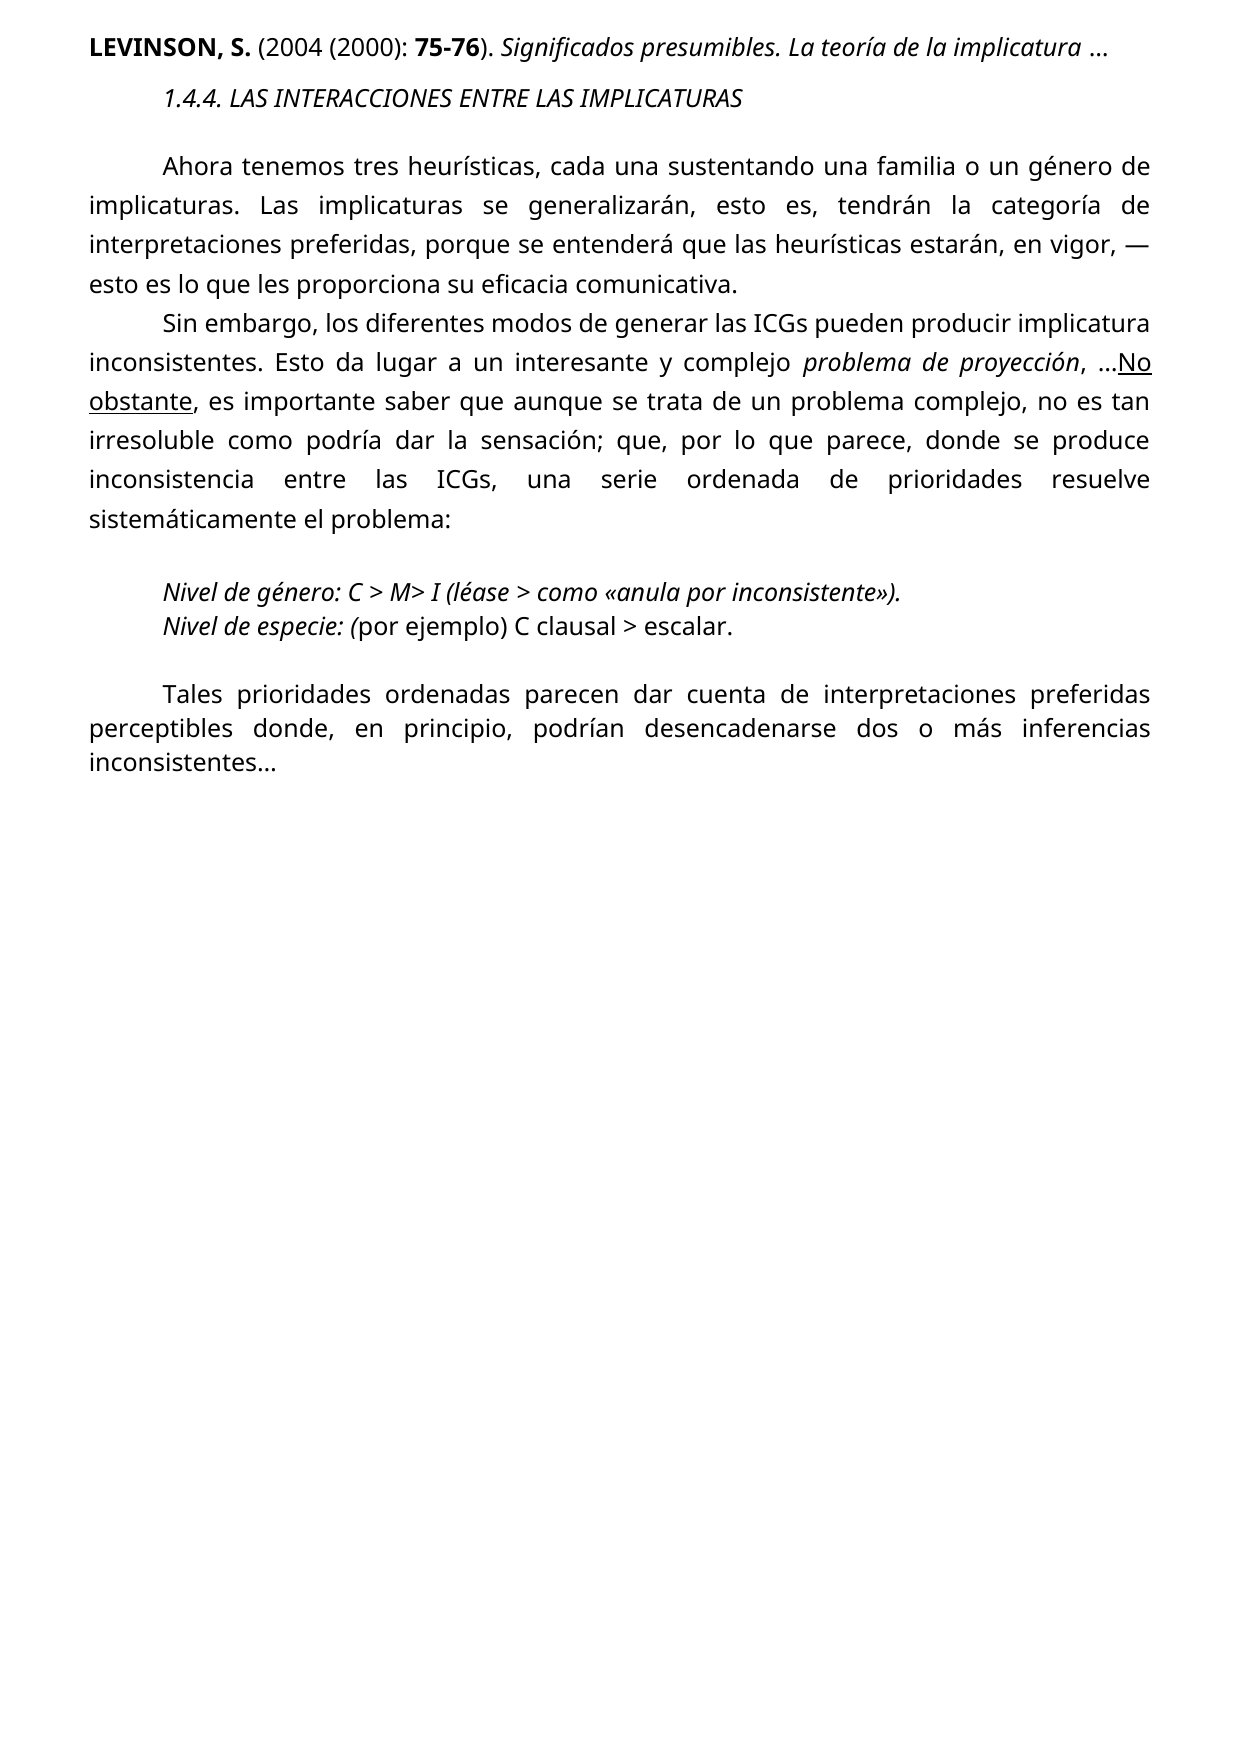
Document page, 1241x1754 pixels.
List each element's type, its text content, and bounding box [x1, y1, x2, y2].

text Nivel de género: C > M> I (léase > como «anula por inconsistente»). [88, 574, 1152, 608]
text Tales prioridades ordenadas parecen dar cuenta de interpretaciones preferidas perceptibles donde, en principio, podrían desencadenarse dos o más inferencias inconsistentes… [88, 677, 1152, 779]
text Nivel de especie: (por ejemplo) C clausal > escalar. [88, 608, 1152, 643]
text Ahora tenemos tres heurísticas, cada una sustentando una familia o un género de implicaturas. Las implicaturas se generalizarán, esto es, tendrán la categoría de interpretaciones preferidas, porque se entenderá que las heurísticas estarán, en vigor, —esto es lo que les proporciona su eficacia comunicativa. [88, 149, 1152, 300]
text 1.4.4. LAS INTERACCIONES ENTRE LAS IMPLICATURAS [162, 81, 1152, 115]
text Sin embargo, los diferentes modos de generar las ICGs pueden producir implicatura inconsistentes. Esto da lugar a un interesante y complejo problema de proyección, …No obstante, es importante saber que aunque se trata de un problema complejo, no es tan irresoluble como podría dar la sensación; que, por lo que parece, donde se produce inconsistencia entre las ICGs, una serie ordenada de prioridades resuelve sistemáticamente el problema: [88, 305, 1152, 535]
text LEVINSON, S. (2004 (2000): 75-76). Significados presumibles. La teoría de la implicatura … [88, 29, 1152, 64]
